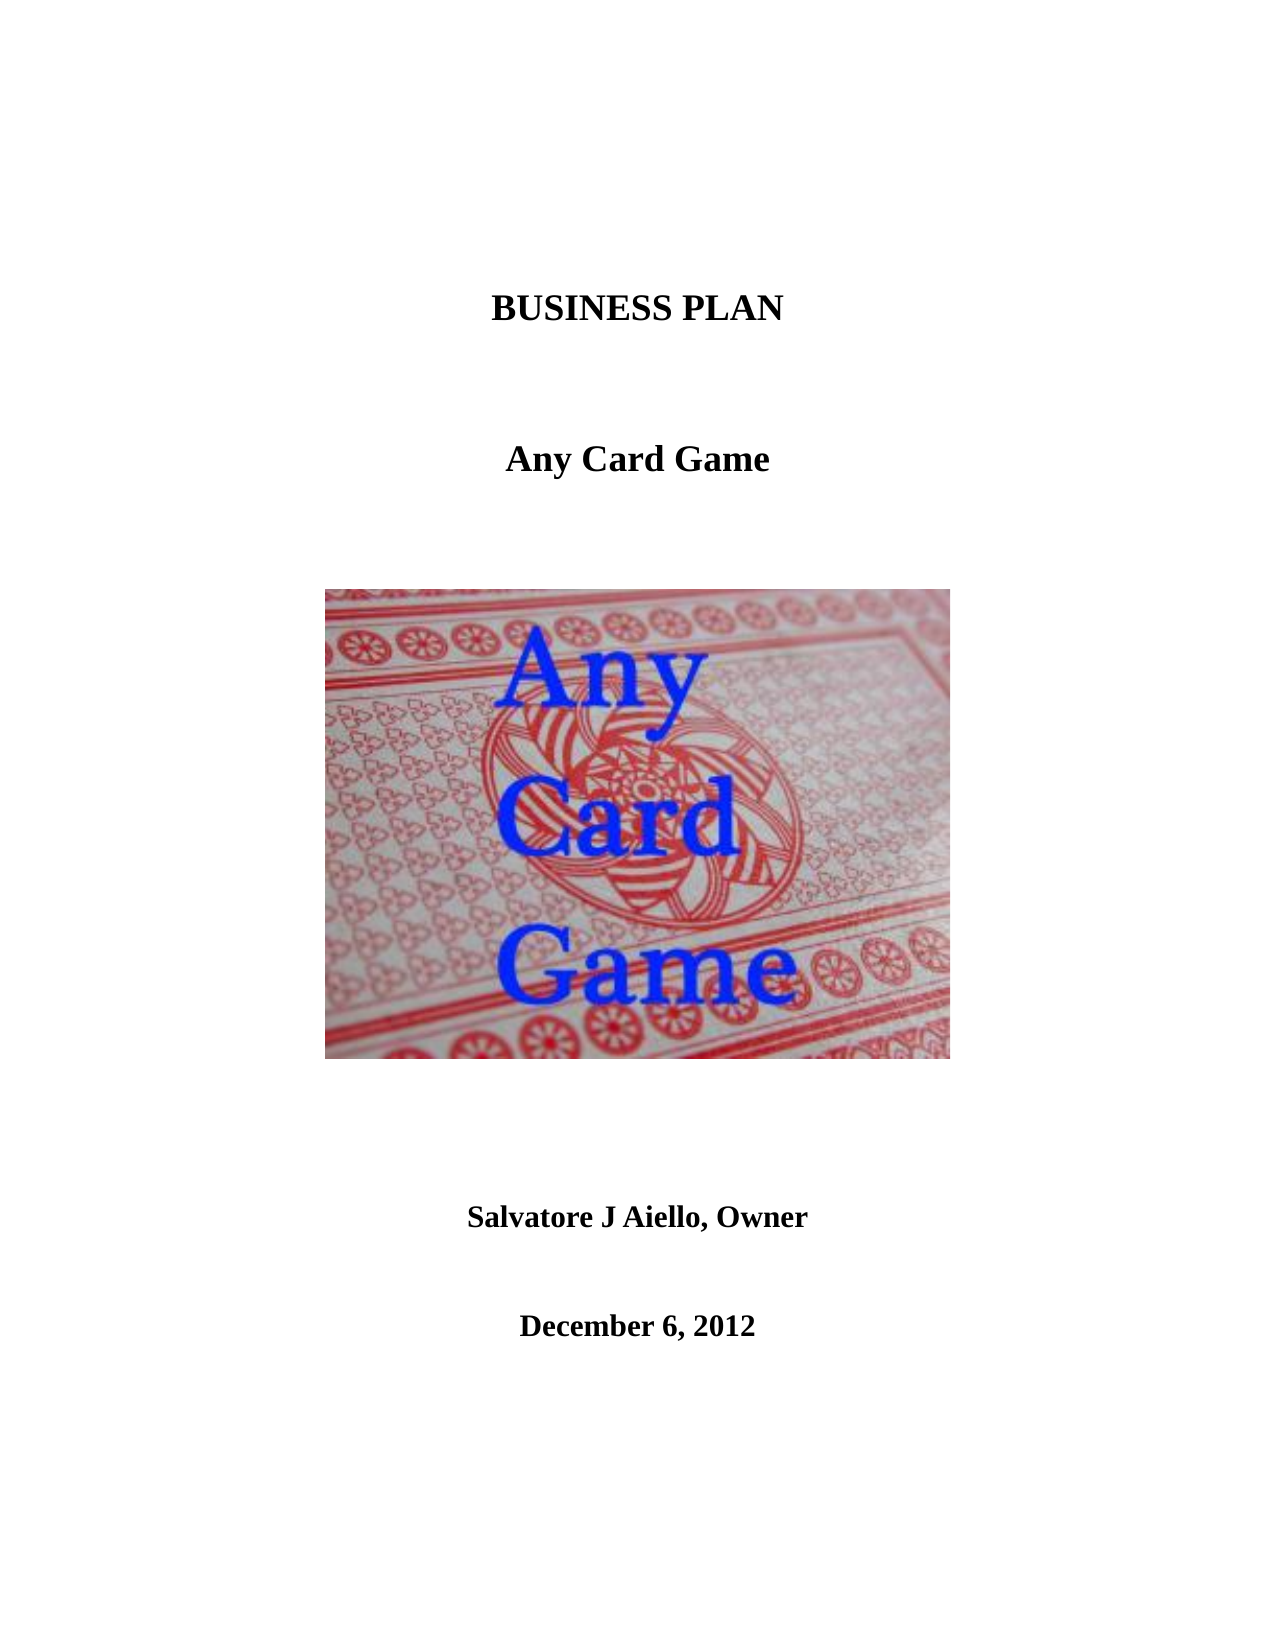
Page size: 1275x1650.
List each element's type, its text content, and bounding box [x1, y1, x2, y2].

subtitle December 6, 2012 [118, 1307, 1157, 1343]
subtitle BUSINESS PLAN [118, 285, 1157, 328]
subtitle Salvatore J Aiello, Owner [118, 1198, 1157, 1270]
subtitle Any Card Game [118, 437, 1157, 480]
